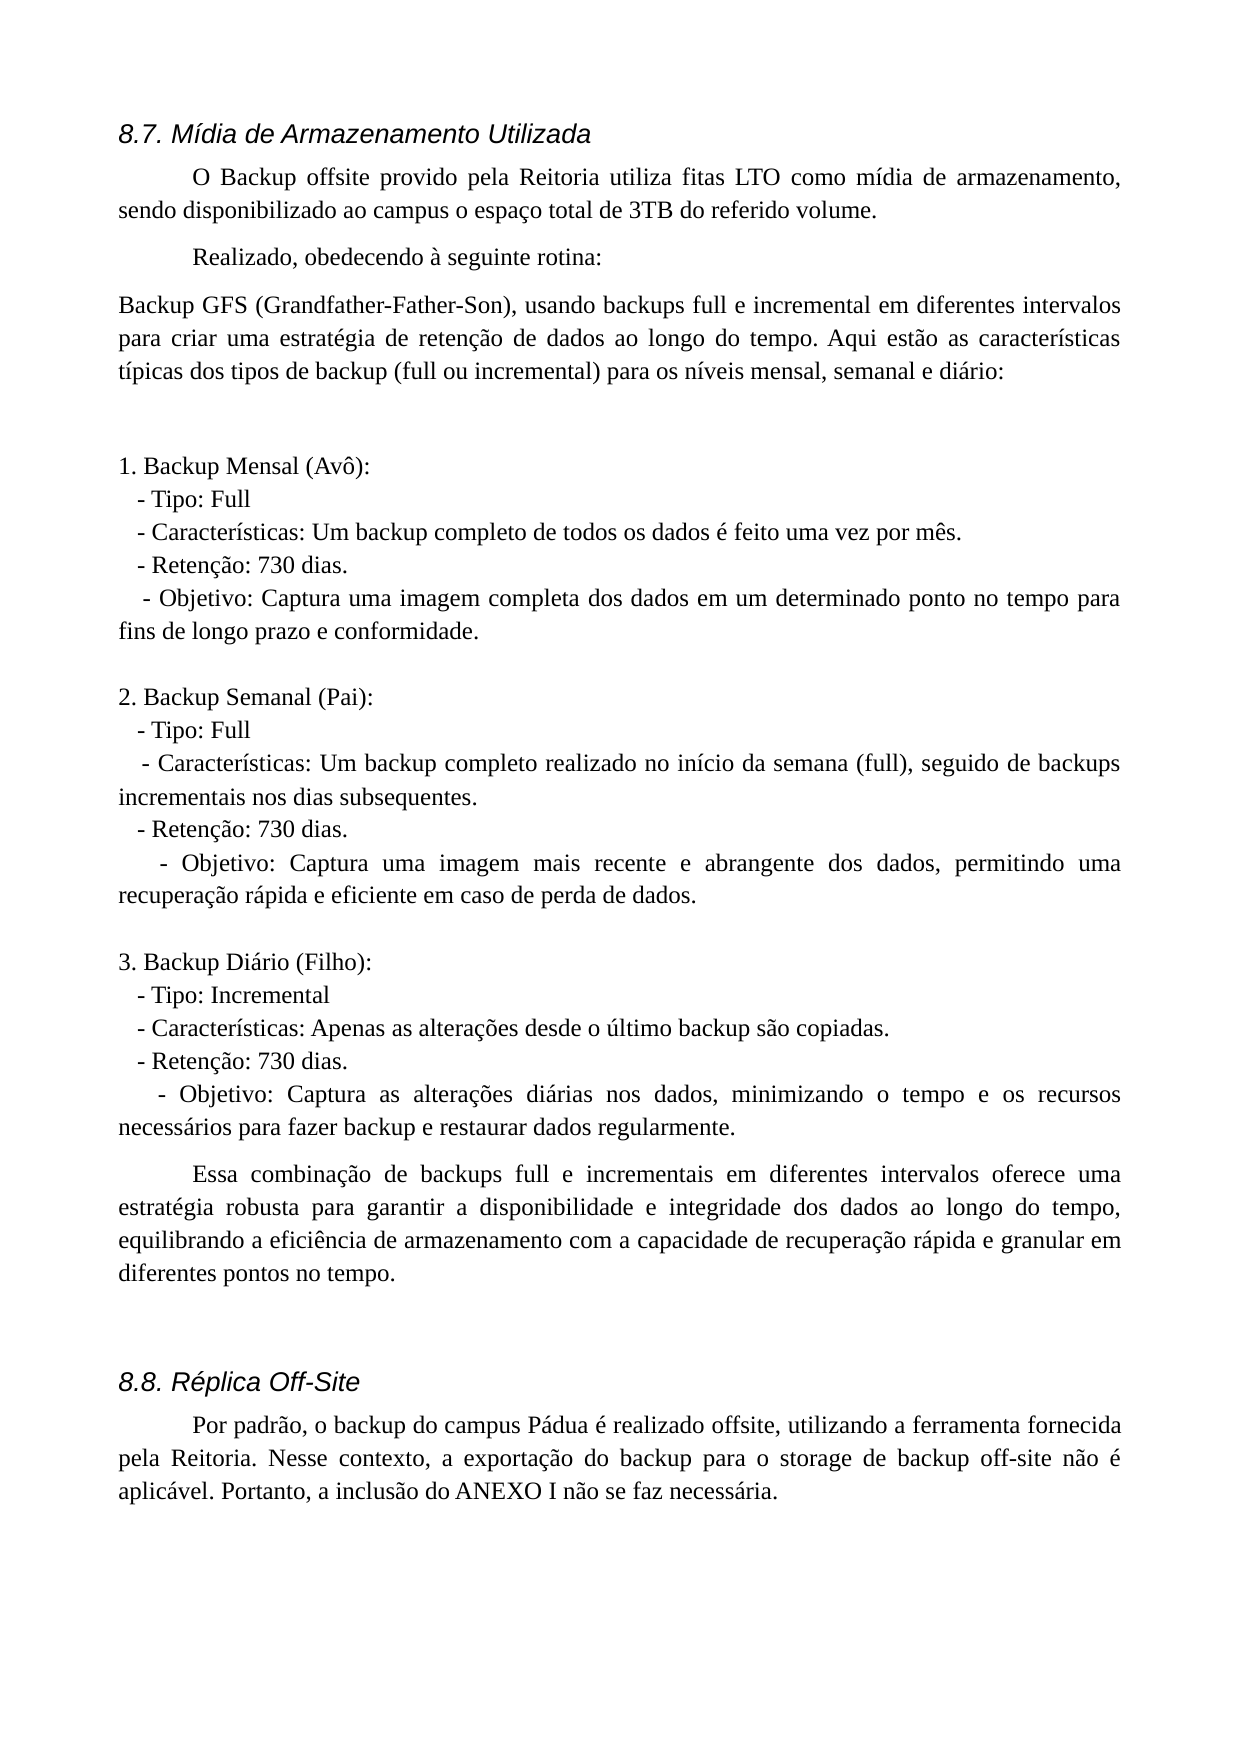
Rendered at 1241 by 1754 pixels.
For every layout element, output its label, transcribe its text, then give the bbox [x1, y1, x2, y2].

text - Retenção: 730 dias. [118, 814, 1122, 843]
text - Características: Um backup completo de todos os dados é feito uma vez por mês. [118, 517, 1122, 546]
text - Objetivo: Captura as alterações diárias nos dados, minimizando o tempo e os recursos necessários para fazer backup e restaurar dados regularmente. [118, 1079, 1122, 1141]
text 1. Backup Mensal (Avô): [118, 451, 1122, 480]
text - Retenção: 730 dias. [118, 550, 1122, 579]
text - Características: Um backup completo realizado no início da semana (full), seguido de backups incrementais nos dias subsequentes. [118, 748, 1122, 810]
text - Tipo: Full [118, 484, 1122, 513]
text - Objetivo: Captura uma imagem completa dos dados em um determinado ponto no tempo para fins de longo prazo e conformidade. [118, 583, 1122, 645]
text O Backup offsite provido pela Reitoria utiliza fitas LTO como mídia de armazenamento, sendo disponibilizado ao campus o espaço total de 3TB do referido volume. [118, 162, 1122, 224]
subtitle 8.7. Mídia de Armazenamento Utilizada [118, 118, 1122, 149]
text - Objetivo: Captura uma imagem mais recente e abrangente dos dados, permitindo uma recuperação rápida e eficiente em caso de perda de dados. [118, 848, 1122, 909]
text - Características: Apenas as alterações desde o último backup são copiadas. [118, 1013, 1122, 1041]
text 3. Backup Diário (Filho): [118, 947, 1122, 975]
text Realizado, obedecendo à seguinte rotina: [118, 242, 1122, 271]
text Backup GFS (Grandfather-Father-Son), usando backups full e incremental em diferentes intervalos para criar uma estratégia de retenção de dados ao longo do tempo. Aqui estão as características típicas dos tipos de backup (full ou incremental) para os níveis mensal, semanal e diário: [118, 290, 1122, 385]
text Por padrão, o backup do campus Pádua é realizado offsite, utilizando a ferramenta fornecida pela Reitoria. Nesse contexto, a exportação do backup para o storage de backup off-site não é aplicável. Portanto, a inclusão do ANEXO I não se faz necessária. [118, 1410, 1122, 1505]
text - Retenção: 730 dias. [118, 1046, 1122, 1074]
text - Tipo: Full [118, 716, 1122, 744]
text Essa combinação de backups full e incrementais em diferentes intervalos oferece uma estratégia robusta para garantir a disponibilidade e integridade dos dados ao longo do tempo, equilibrando a eficiência de armazenamento com a capacidade de recuperação rápida e granular em diferentes pontos no tempo. [118, 1159, 1122, 1287]
subtitle 8.8. Réplica Off-Site [118, 1366, 1122, 1397]
text 2. Backup Semanal (Pai): [118, 682, 1122, 711]
text - Tipo: Incremental [118, 980, 1122, 1008]
